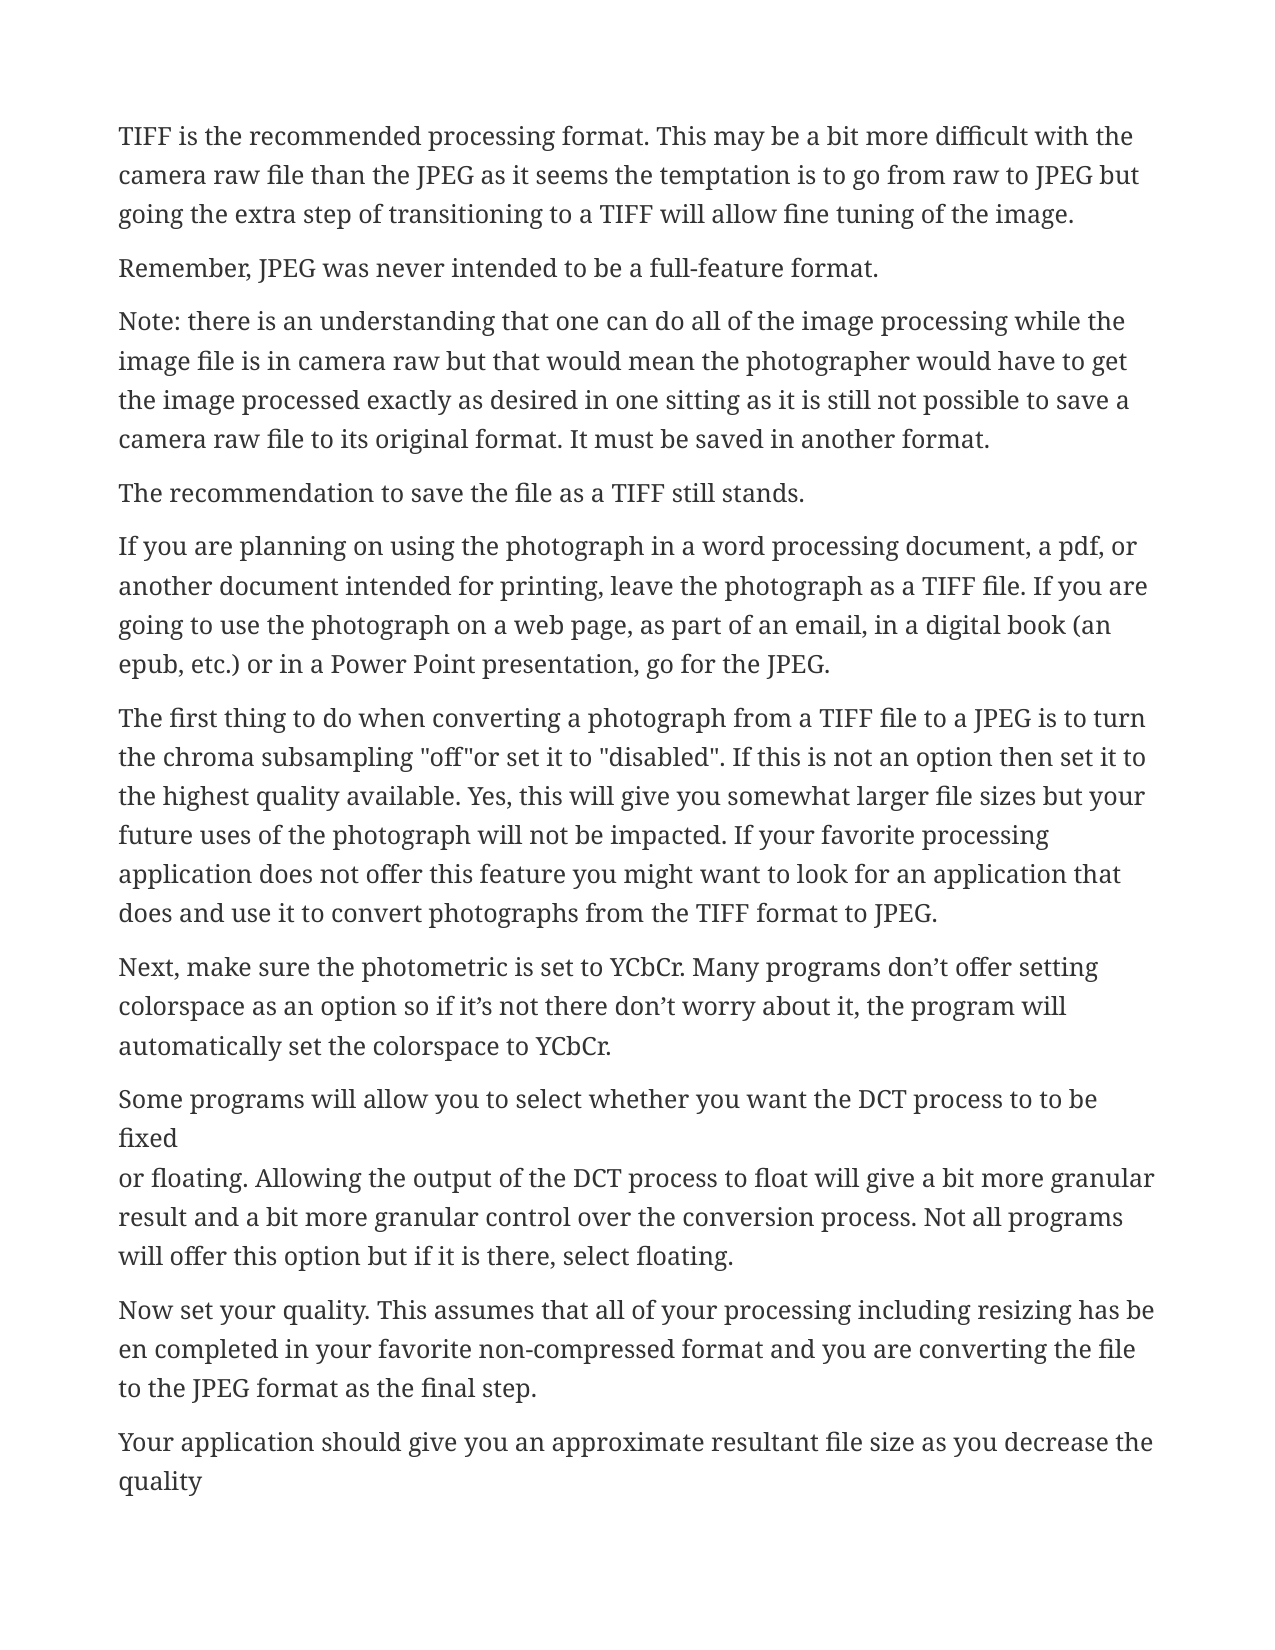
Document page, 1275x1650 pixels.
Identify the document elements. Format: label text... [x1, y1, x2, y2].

text Some programs will allow you to select whether you want the DCT process to to be fixed or floating. Allowing the output of the DCT process to float will give a bit more granular result and a bit more granular control over the conversion process. Not all programs will offer this option but if it is there, select floating. [118, 1082, 1157, 1273]
text Your application should give you an approximate resultant file size as you decrease the quality [118, 1424, 1157, 1498]
text TIFF is the recommended processing format. This may be a bit more difficult with the camera raw file than the JPEG as it seems the temptation is to go from raw to JPEG but going the extra step of transitioning to a TIFF will allow fine tuning of the image. [118, 118, 1157, 231]
text The first thing to do when converting a photograph from a TIFF file to a JPEG is to turn the chroma subsampling "off"or set it to "disabled". If this is not an option then set it to the highest quality available. Yes, this will give you somewhat larger file sizes but your future uses of the photograph will not be impacted. If your favorite processing application does not offer this feature you might want to look for an application that does and use it to convert photographs from the TIFF format to JPEG. [118, 700, 1157, 930]
text The recommendation to save the file as a TIFF still stands. [118, 475, 1157, 509]
text Next, make sure the photometric is set to YCbCr. Many programs don’t offer setting colorspace as an option so if it’s not there don’t worry about it, the program will automatically set the colorspace to YCbCr. [118, 950, 1157, 1062]
text If you are planning on using the photograph in a word processing document, a pdf, or another document intended for printing, leave the photograph as a TIFF file. If you are going to use the photograph on a web page, as part of an email, in a digital book (an epub, etc.) or in a Power Point presentation, go for the JPEG. [118, 529, 1157, 681]
text Remember, JPEG was never intended to be a full-feature format. [118, 250, 1157, 284]
text Now set your quality. This assumes that all of your processing including resizing has been completed in your favorite non-compressed format and you are converting the file to the JPEG format as the final step. [118, 1292, 1157, 1405]
text Note: there is an understanding that one can do all of the image processing while the image file is in camera raw but that would mean the photographer would have to get the image processed exactly as desired in one sitting as it is still not possible to save a camera raw file to its original format. It must be saved in another format. [118, 304, 1157, 456]
